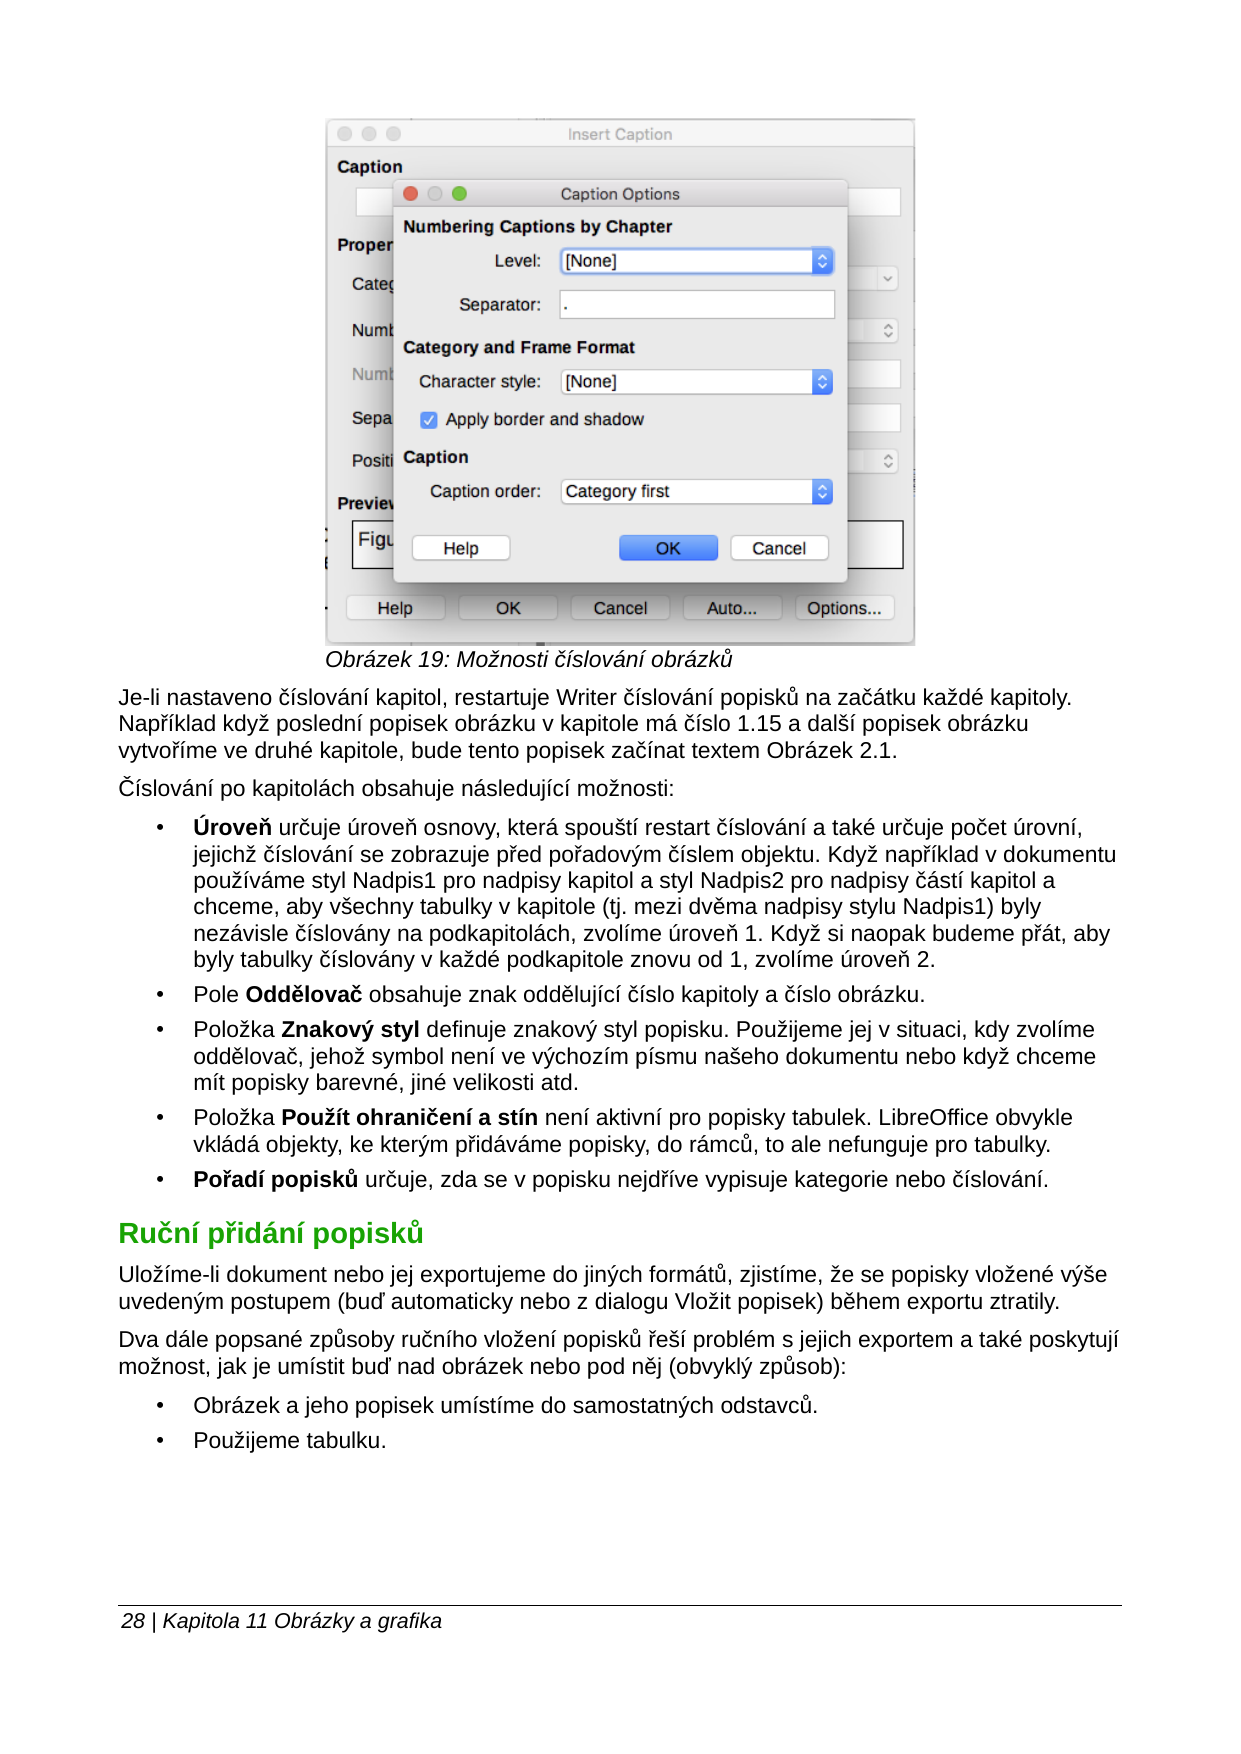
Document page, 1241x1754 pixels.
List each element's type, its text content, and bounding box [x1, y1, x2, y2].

list Dva dále popsané způsoby ručního vložení popisků řeší problém s jejich exportem a také poskytují možnost, jak je umístit buď nad obrázek nebo pod něj (obvyklý způsob): [118, 1326, 1122, 1379]
picture [325, 118, 916, 646]
text Uložíme-li dokument nebo jej exportujeme do jiných formátů, zjistíme, že se popisky vložené výše uvedeným postupem (buď automaticky nebo z dialogu Vložit popisek) během exportu ztratily. [118, 1261, 1122, 1314]
list Pole Oddělovač obsahuje znak oddělující číslo kapitoly a číslo obrázku. [156, 981, 1122, 1008]
list Položka Použít ohraničení a stín není aktivní pro popisky tabulek. LibreOffice obvykle vkládá objekty, ke kterým přidáváme popisky, do rámců, to ale nefunguje pro tabulky. [156, 1104, 1122, 1157]
list Pořadí popisků určuje, zda se v popisku nejdříve vypisuje kategorie nebo číslování. [156, 1166, 1122, 1192]
text Obrázek 19: Možnosti číslování obrázků [325, 646, 915, 672]
list Číslování po kapitolách obsahuje následující možnosti: [118, 775, 1122, 802]
text Je-li nastaveno číslování kapitol, restartuje Writer číslování popisků na začátku každé kapitoly. Například když poslední popisek obrázku v kapitole má číslo 1.15 a další popisek obrázku vytvoříme ve druhé kapitole, bude tento popisek začínat textem Obrázek 2.1. [118, 684, 1122, 763]
list Položka Znakový styl definuje znakový styl popisku. Použijeme jej v situaci, kdy zvolíme oddělovač, jehož symbol není ve výchozím písmu našeho dokumentu nebo když chceme mít popisky barevné, jiné velikosti atd. [156, 1016, 1122, 1096]
subtitle Ruční přidání popisků [118, 1216, 1122, 1249]
list Použijeme tabulku. [156, 1427, 1122, 1453]
list Obrázek a jeho popisek umístíme do samostatných odstavců. [156, 1392, 1122, 1418]
list Úroveň určuje úroveň osnovy, která spouští restart číslování a také určuje počet úrovní, jejichž číslování se zobrazuje před pořadovým číslem objektu. Když například v dokumentu používáme styl Nadpis1 pro nadpisy kapitol a styl Nadpis2 pro nadpisy částí kapitol a chceme, aby všechny tabulky v kapitole (tj. mezi dvěma nadpisy stylu Nadpis1) byly nezávisle číslovány na podkapitolách, zvolíme úroveň 1. Když si naopak budeme přát, aby byly tabulky číslovány v každé podkapitole znovu od 1, zvolíme úroveň 2. [156, 814, 1122, 972]
